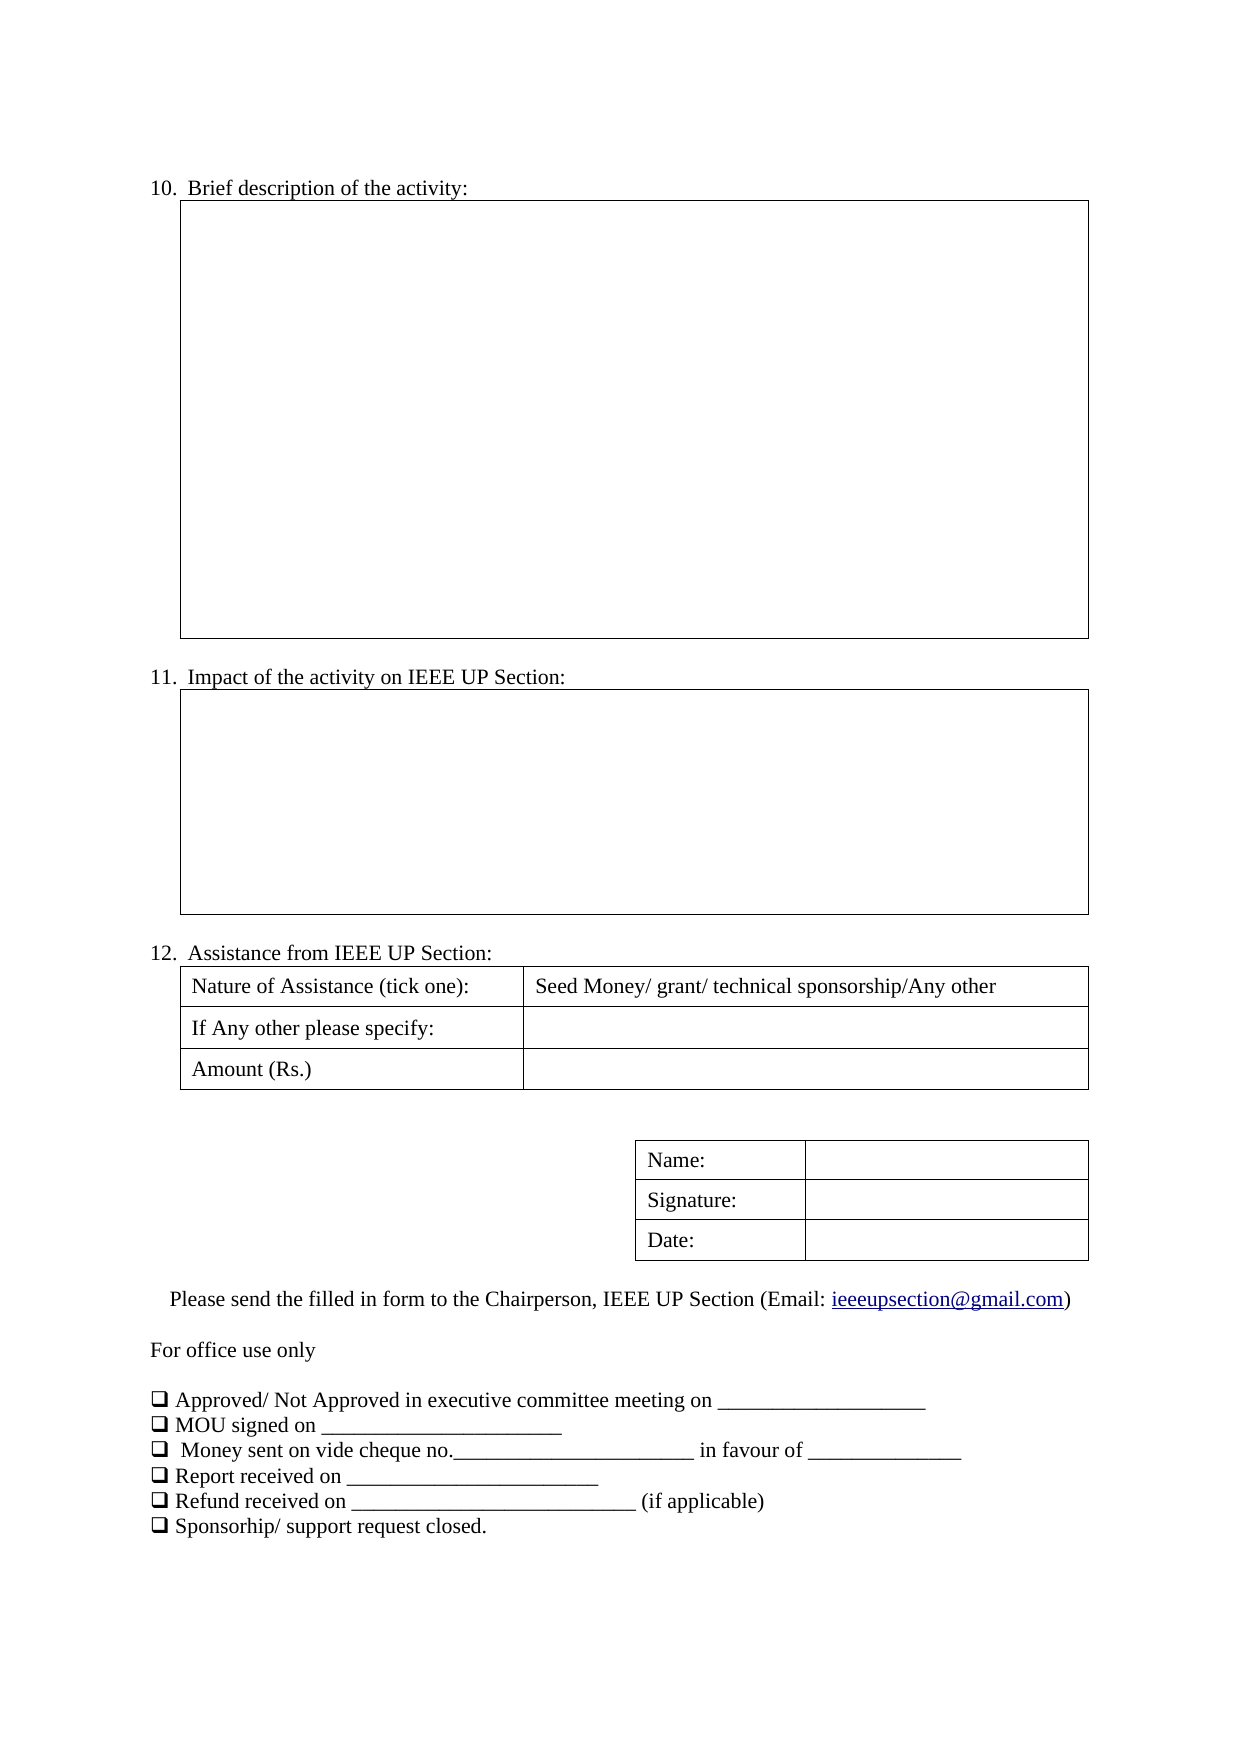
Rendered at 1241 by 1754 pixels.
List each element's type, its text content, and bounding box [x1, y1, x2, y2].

table_cell Date: [636, 1220, 805, 1260]
table_cell Amount (Rs.) [181, 1049, 523, 1088]
table_header [181, 690, 1088, 914]
text Please send the filled in form to the Chairperson, IEEE UP Section (Email: ieeeupsection@gmail.com) [150, 1286, 1090, 1311]
table_cell [806, 1180, 1088, 1218]
text  Money sent on vide cheque no.______________________ in favour of ______________ [150, 1437, 1090, 1463]
text  MOU signed on ______________________ [150, 1412, 1090, 1437]
text For office use only [150, 1337, 1090, 1362]
text  Sponsorhip/ support request closed. [150, 1513, 1090, 1538]
table_cell [806, 1220, 1088, 1260]
table_header Seed Money/ grant/ technical sponsorship/Any other [524, 967, 1088, 1006]
list Impact of the activity on IEEE UP Section: [150, 664, 1090, 689]
table_cell If Any other please specify: [181, 1007, 523, 1048]
table_header [181, 201, 1088, 638]
table_cell Signature: [636, 1180, 805, 1218]
text  Refund received on __________________________ (if applicable) [150, 1488, 1090, 1513]
list Assistance from IEEE UP Section: [150, 940, 1090, 966]
text  Report received on _______________________ [150, 1463, 1090, 1488]
table_header [806, 1141, 1088, 1179]
table_cell [524, 1007, 1088, 1048]
table_header Name: [636, 1141, 805, 1179]
text  Approved/ Not Approved in executive committee meeting on ___________________ [150, 1387, 1090, 1412]
list Brief description of the activity: [150, 175, 1090, 200]
table_header Nature of Assistance (tick one): [181, 967, 523, 1006]
table_cell [524, 1049, 1088, 1088]
